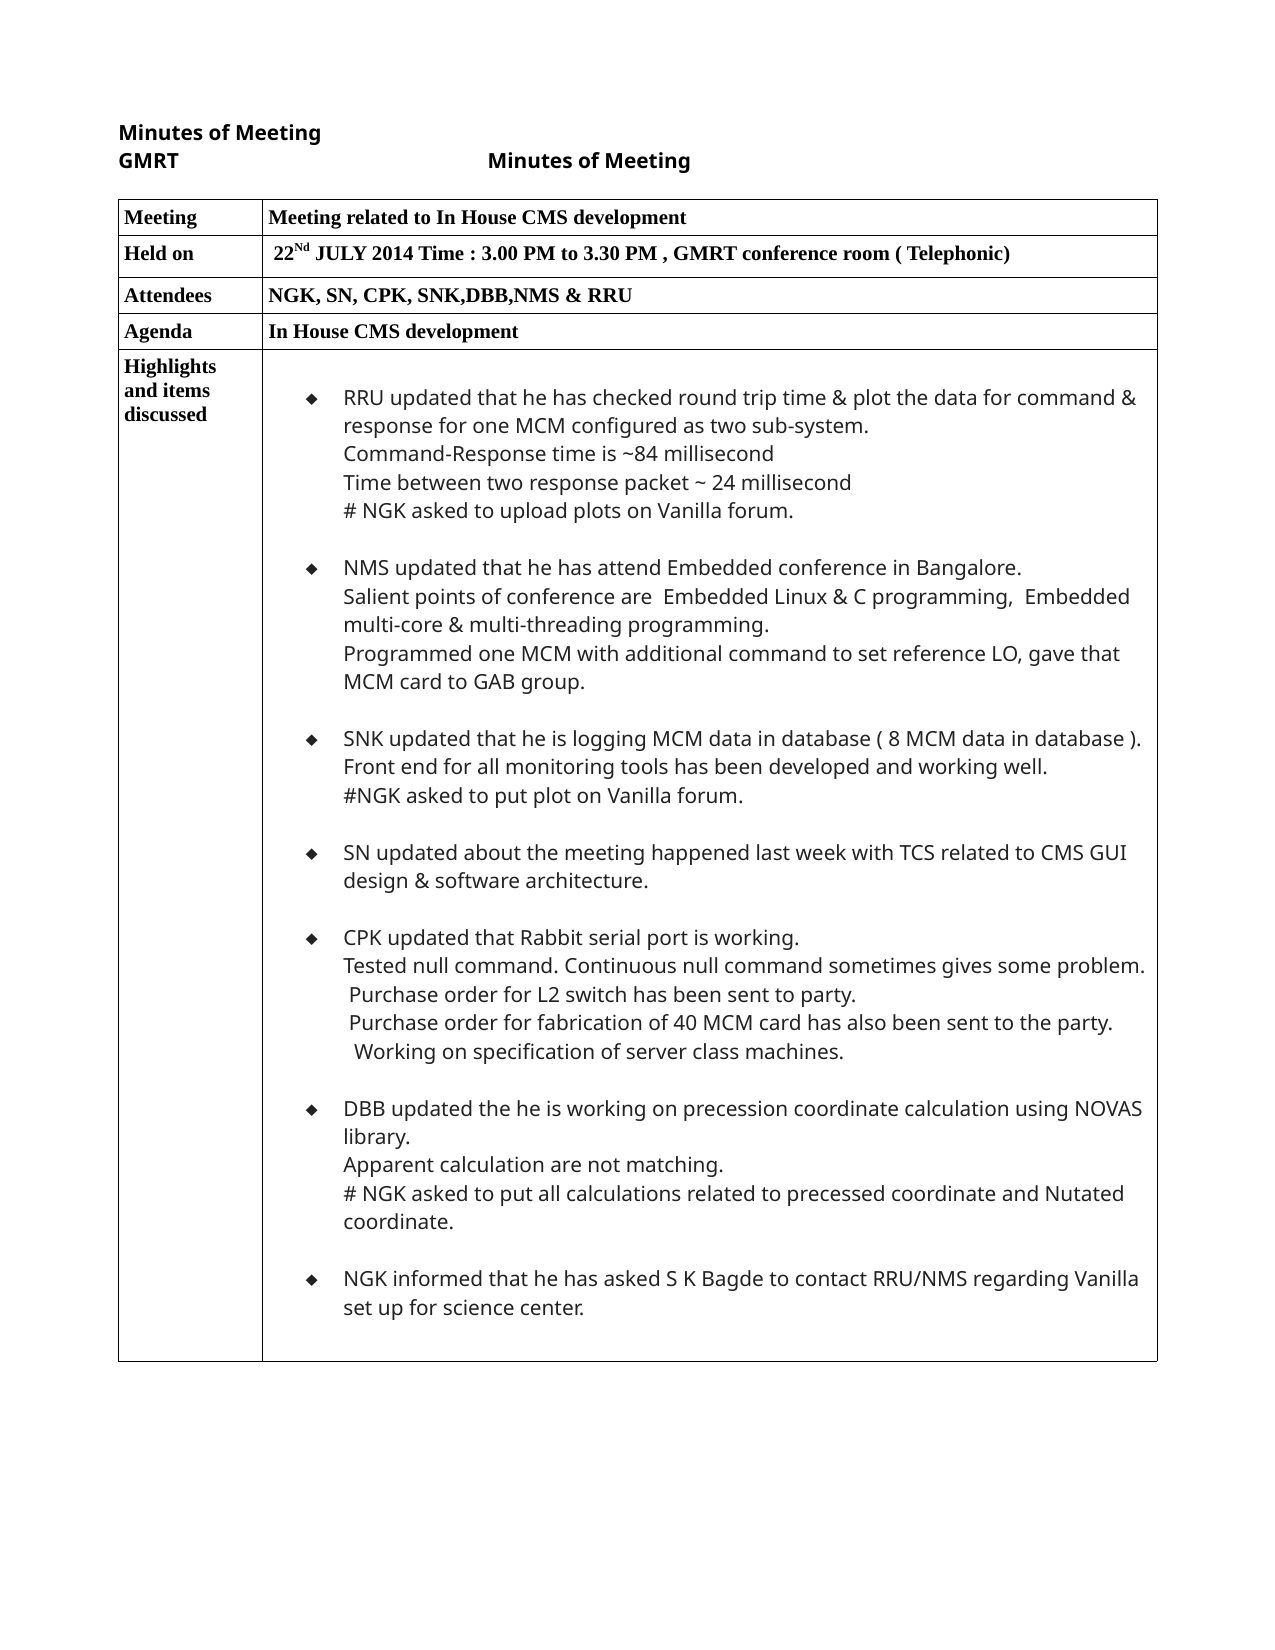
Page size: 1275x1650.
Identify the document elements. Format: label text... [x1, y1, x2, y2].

table_cell Agenda [119, 314, 262, 348]
table_cell Held on [119, 236, 262, 277]
table_cell In House CMS development [263, 314, 1157, 348]
text GMRT Minutes of Meeting [118, 147, 1157, 175]
text Minutes of Meeting [118, 118, 1157, 147]
table_cell NGK, SN, CPK, SNK,DBB,NMS & RRU [263, 278, 1157, 313]
table_header Meeting related to In House CMS development [263, 200, 1157, 235]
table_header Meeting [119, 200, 262, 235]
table_cell RRU updated that he has checked round trip time & plot the data for command & response for one MCM configured as two sub-system. Command-Response time is ~84 millisecond Time between two response packet ~ 24 millisecond # NGK asked to upload plots on Vanilla forum. NMS updated that he has attend Embedded conference in Bangalore. Salient points of conference are Embedded Linux & C programming, Embedded multi-core & multi-threading programming. Programmed one MCM with additional command to set reference LO, gave that MCM card to GAB group. SNK updated that he is logging MCM data in database ( 8 MCM data in database ). Front end for all monitoring tools has been developed and working well. #NGK asked to put plot on Vanilla forum. SN updated about the meeting happened last week with TCS related to CMS GUI design & software architecture. CPK updated that Rabbit serial port is working. Tested null command. Continuous null command sometimes gives some problem. Purchase order for L2 switch has been sent to party. Purchase order for fabrication of 40 MCM card has also been sent to the party. Working on specification of server class machines. DBB updated the he is working on precession coordinate calculation using NOVAS library. Apparent calculation are not matching. # NGK asked to put all calculations related to precessed coordinate and Nutated coordinate. NGK informed that he has asked S K Bagde to contact RRU/NMS regarding Vanilla set up for science center. [263, 350, 1157, 1361]
table_cell 22Nd JULY 2014 Time : 3.00 PM to 3.30 PM , GMRT conference room ( Telephonic) [263, 236, 1157, 277]
table_cell Highlights and items discussed [119, 350, 262, 1361]
table_cell Attendees [119, 278, 262, 313]
